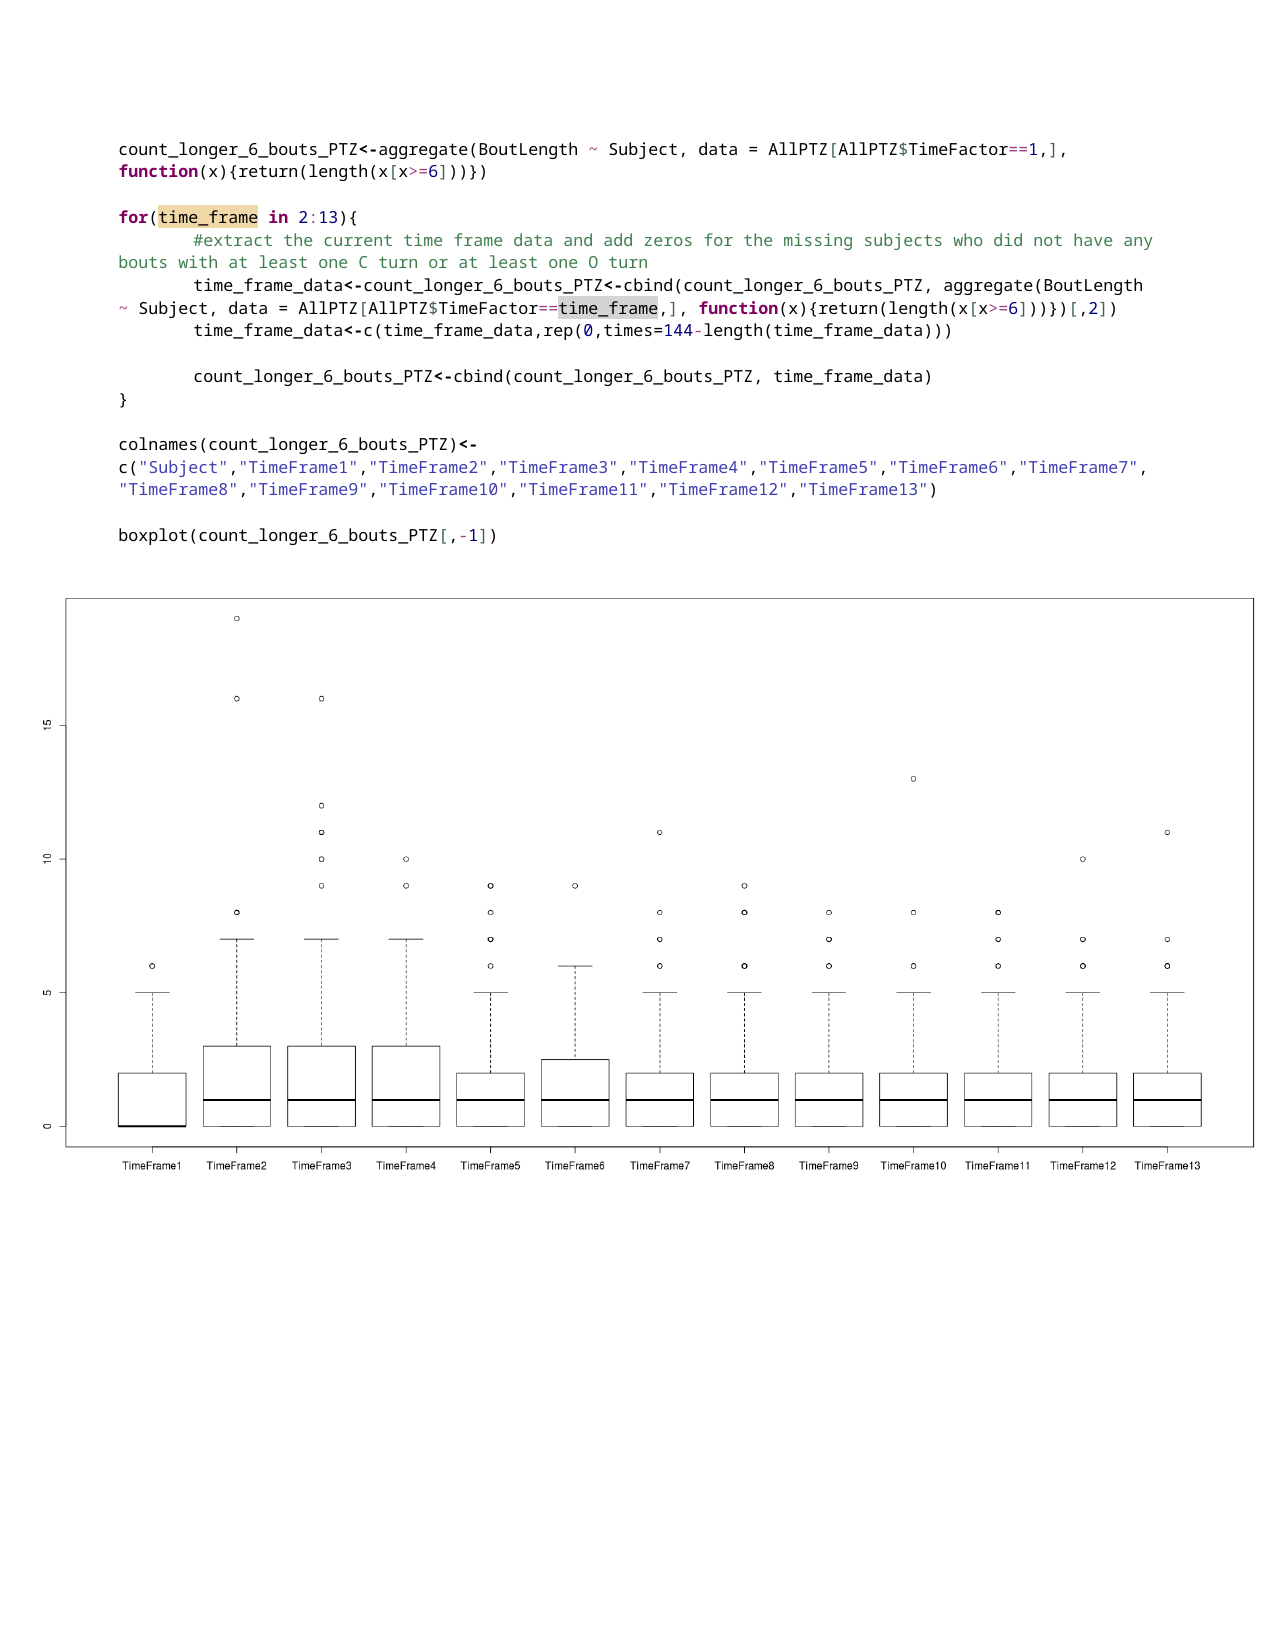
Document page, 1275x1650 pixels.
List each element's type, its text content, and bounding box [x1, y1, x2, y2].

text time_frame_data<-count_longer_6_bouts_PTZ<-cbind(count_longer_6_bouts_PTZ, aggregate(BoutLength ~ Subject, data = AllPTZ[AllPTZ$TimeFactor==time_frame,], function(x){return(length(x[x>=6]))})[,2]) [118, 273, 1157, 319]
text colnames(count_longer_6_bouts_PTZ)<-c("Subject","TimeFrame1","TimeFrame2","TimeFrame3","TimeFrame4","TimeFrame5","TimeFrame6","TimeFrame7","TimeFrame8","TimeFrame9","TimeFrame10","TimeFrame11","TimeFrame12","TimeFrame13") [118, 432, 1157, 501]
text #extract the current time frame data and add zeros for the missing subjects who did not have any bouts with at least one C turn or at least one O turn [118, 228, 1157, 273]
text time_frame_data<-c(time_frame_data,rep(0,times=144-length(time_frame_data))) [118, 319, 1157, 342]
text } [118, 387, 1157, 410]
text boxplot(count_longer_6_bouts_PTZ[,-1]) [118, 523, 1157, 546]
text for(time_frame in 2:13){ [118, 205, 1157, 228]
text count_longer_6_bouts_PTZ<-aggregate(BoutLength ~ Subject, data = AllPTZ[AllPTZ$TimeFactor==1,], function(x){return(length(x[x>=6]))}) [118, 137, 1157, 183]
text count_longer_6_bouts_PTZ<-cbind(count_longer_6_bouts_PTZ, time_frame_data) [118, 364, 1157, 387]
picture [21, 565, 1272, 1195]
